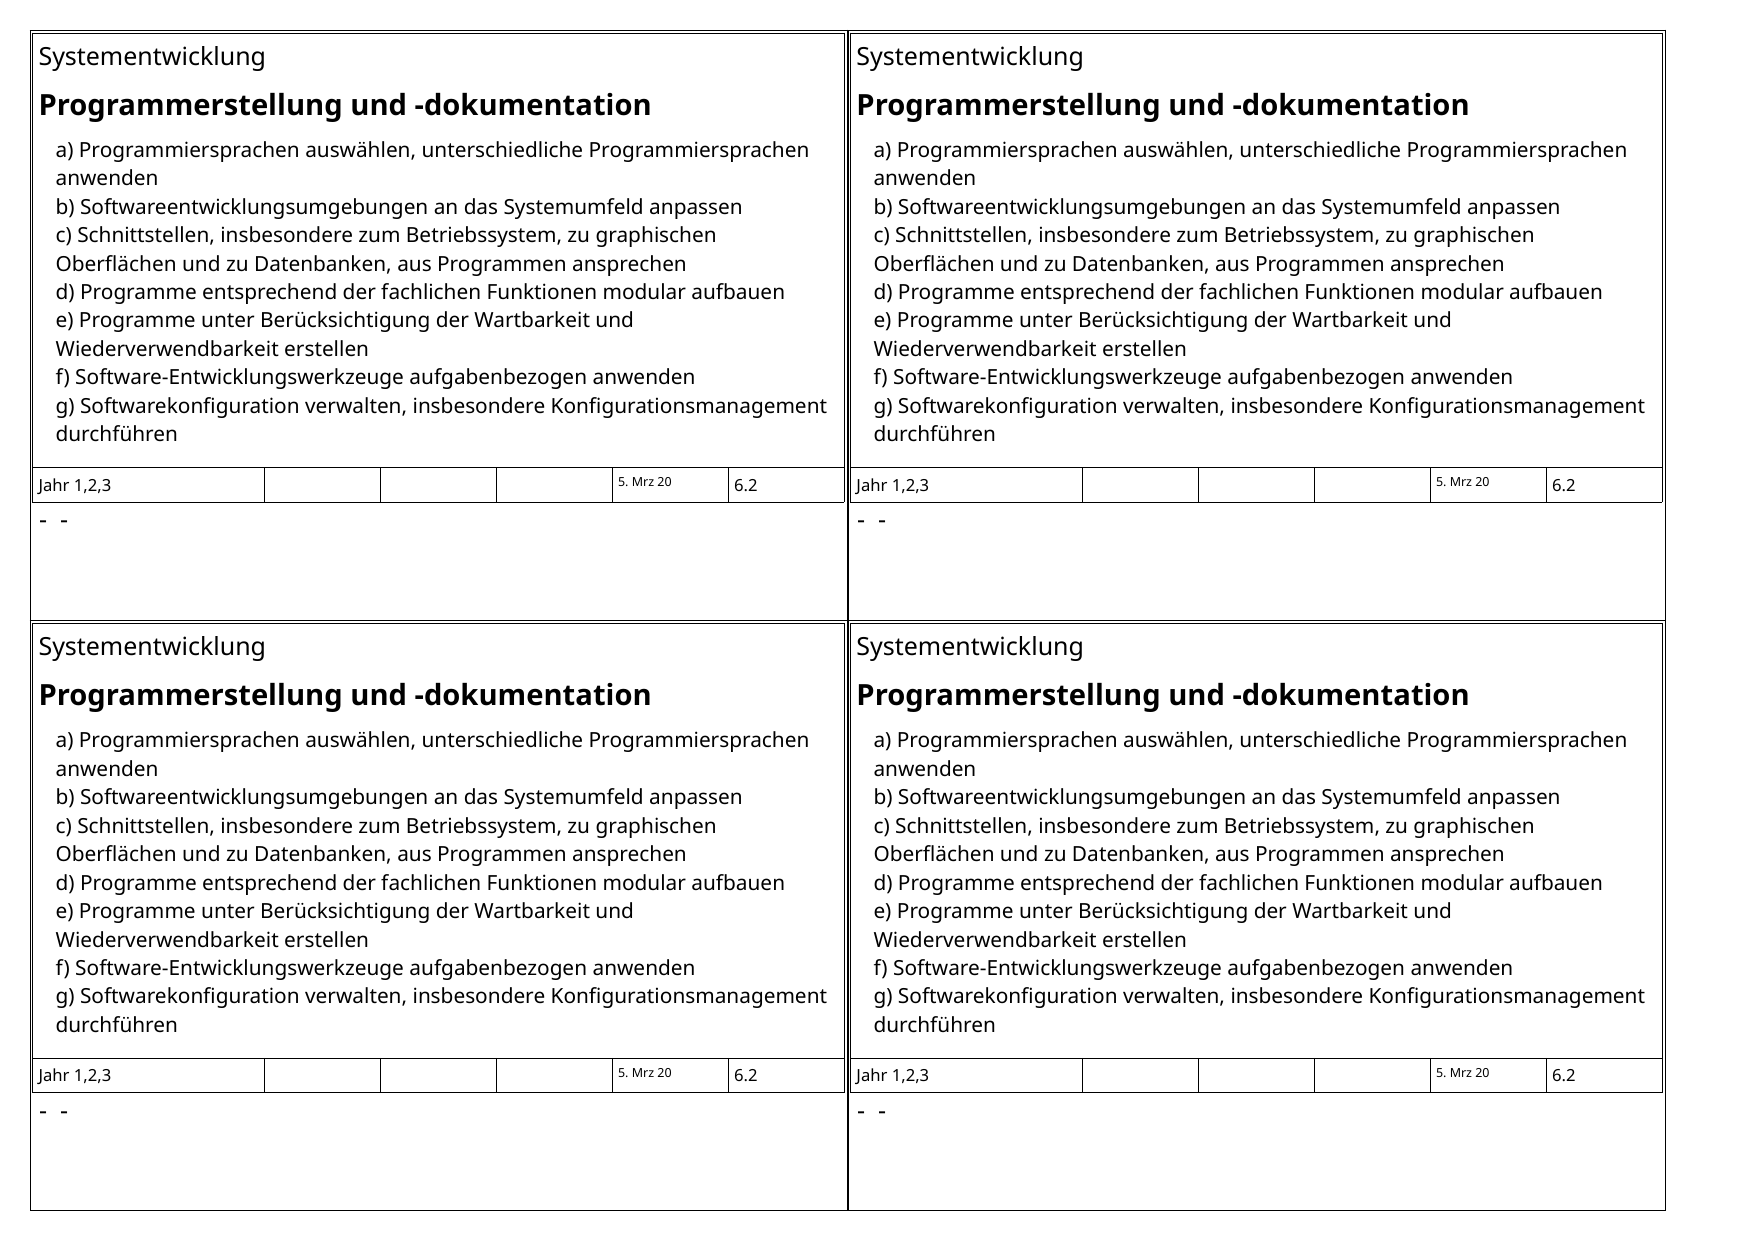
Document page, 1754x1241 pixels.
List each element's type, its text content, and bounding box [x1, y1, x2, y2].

text - - [32, 503, 844, 536]
table_cell Programmerstellung und -dokumentation [33, 669, 844, 720]
table_cell [265, 468, 380, 502]
table_cell Jahr 1,2,3 [33, 468, 264, 502]
table_cell 5. Mrz 20 [613, 468, 728, 502]
table_cell Jahr 1,2,3 [851, 1059, 1082, 1092]
table_cell a) Programmiersprachen auswählen, unterschiedliche Programmiersprachen anwenden b) Softwareentwicklungsumgebungen an das Systemumfeld anpassen c) Schnittstellen, insbesondere zum Betriebssystem, zu graphischen Oberflächen und zu Datenbanken, aus Programmen ansprechen d) Programme entsprechend der fachlichen Funktionen modular aufbauen e) Programme unter Berücksichtigung der Wartbarkeit und Wiederverwendbarkeit erstellen f) Software-Entwicklungswerkzeuge aufgabenbezogen anwenden g) Softwarekonfiguration verwalten, insbesondere Konfigurationsmanagement durchführen [868, 720, 1662, 1058]
text - - [850, 1093, 1662, 1126]
text - - [850, 503, 1662, 536]
table_cell [1199, 1059, 1314, 1092]
table_cell [265, 1059, 380, 1092]
table_cell [851, 720, 867, 1058]
table_cell a) Programmiersprachen auswählen, unterschiedliche Programmiersprachen anwenden b) Softwareentwicklungsumgebungen an das Systemumfeld anpassen c) Schnittstellen, insbesondere zum Betriebssystem, zu graphischen Oberflächen und zu Datenbanken, aus Programmen ansprechen d) Programme entsprechend der fachlichen Funktionen modular aufbauen e) Programme unter Berücksichtigung der Wartbarkeit und Wiederverwendbarkeit erstellen f) Software-Entwicklungswerkzeuge aufgabenbezogen anwenden g) Softwarekonfiguration verwalten, insbesondere Konfigurationsmanagement durchführen [868, 129, 1662, 467]
table_cell 5. Mrz 20 [613, 1059, 728, 1092]
table_cell Programmerstellung und -dokumentation [33, 78, 844, 129]
table_cell [1083, 468, 1198, 502]
text - - [32, 1093, 844, 1126]
table_cell 5. Mrz 20 [1431, 1059, 1546, 1092]
table_cell 6.2 [729, 468, 844, 502]
table_cell a) Programmiersprachen auswählen, unterschiedliche Programmiersprachen anwenden b) Softwareentwicklungsumgebungen an das Systemumfeld anpassen c) Schnittstellen, insbesondere zum Betriebssystem, zu graphischen Oberflächen und zu Datenbanken, aus Programmen ansprechen d) Programme entsprechend der fachlichen Funktionen modular aufbauen e) Programme unter Berücksichtigung der Wartbarkeit und Wiederverwendbarkeit erstellen f) Software-Entwicklungswerkzeuge aufgabenbezogen anwenden g) Softwarekonfiguration verwalten, insbesondere Konfigurationsmanagement durchführen [50, 720, 844, 1058]
table_header Systementwicklung [33, 624, 844, 669]
table_cell 6.2 [1547, 468, 1662, 502]
table_cell 5. Mrz 20 [1431, 468, 1546, 502]
table_cell 6.2 [1547, 1059, 1662, 1092]
table_header Systementwicklung [33, 34, 844, 78]
table_cell Programmerstellung und -dokumentation [851, 78, 1662, 129]
table_cell 6.2 [729, 1059, 844, 1092]
table_cell a) Programmiersprachen auswählen, unterschiedliche Programmiersprachen anwenden b) Softwareentwicklungsumgebungen an das Systemumfeld anpassen c) Schnittstellen, insbesondere zum Betriebssystem, zu graphischen Oberflächen und zu Datenbanken, aus Programmen ansprechen d) Programme entsprechend der fachlichen Funktionen modular aufbauen e) Programme unter Berücksichtigung der Wartbarkeit und Wiederverwendbarkeit erstellen f) Software-Entwicklungswerkzeuge aufgabenbezogen anwenden g) Softwarekonfiguration verwalten, insbesondere Konfigurationsmanagement durchführen [50, 129, 844, 467]
table_cell Programmerstellung und -dokumentation [851, 669, 1662, 720]
table_cell Jahr 1,2,3 [851, 468, 1082, 502]
table_cell [381, 1059, 496, 1092]
table_cell Jahr 1,2,3 [33, 1059, 264, 1092]
table_header Systementwicklung [851, 624, 1662, 669]
table_cell [1315, 1059, 1430, 1092]
table_cell [33, 129, 49, 467]
table_cell [33, 720, 49, 1058]
table_cell [381, 468, 496, 502]
table_cell [497, 468, 612, 502]
table_cell [1315, 468, 1430, 502]
table_cell [851, 129, 867, 467]
table_cell [1199, 468, 1314, 502]
table_header Systementwicklung [851, 34, 1662, 78]
table_cell [1083, 1059, 1198, 1092]
table_cell [497, 1059, 612, 1092]
